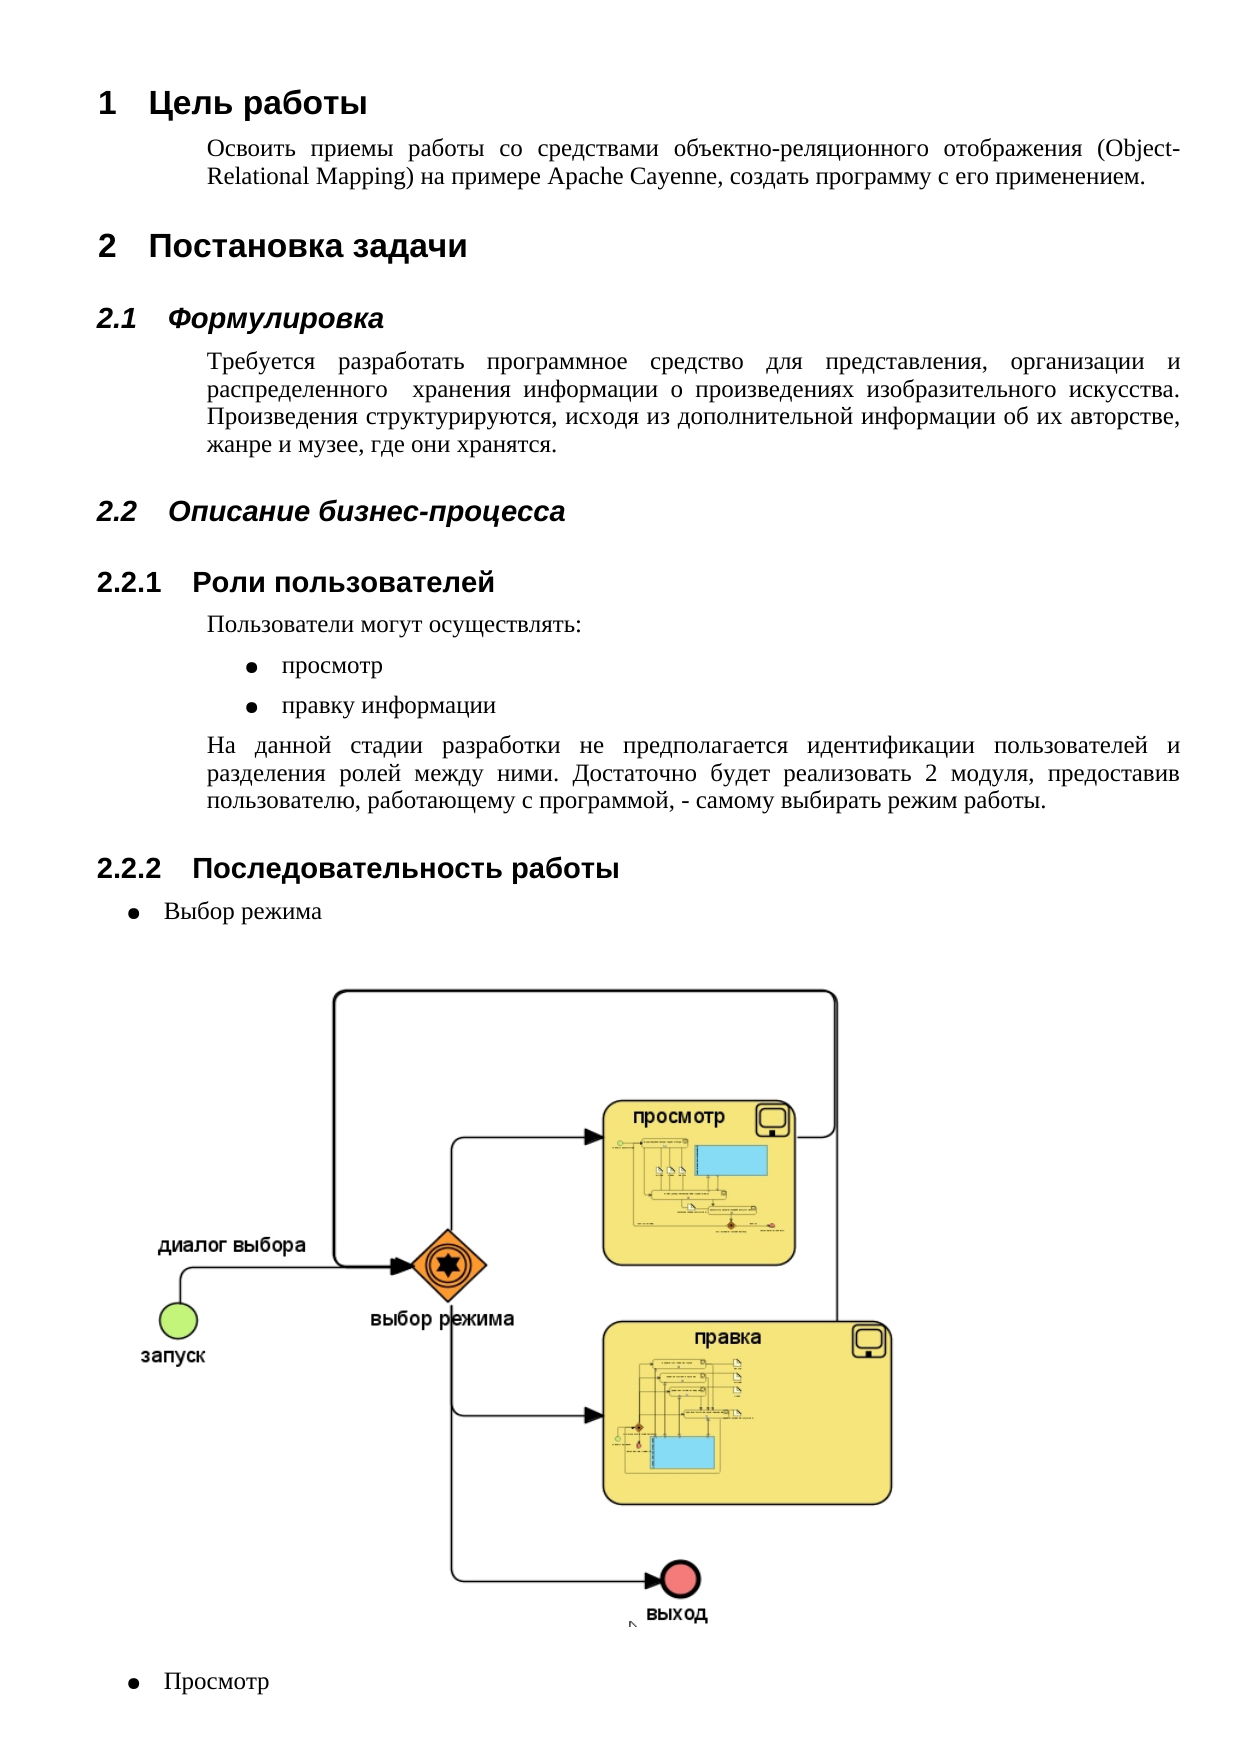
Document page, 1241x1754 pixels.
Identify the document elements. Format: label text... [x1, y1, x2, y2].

subtitle Постановка задачи [88, 227, 1181, 264]
text Требуется разработать программное средство для представления, организации и распределенного хранения информации о произведениях изобразительного искусства. Произведения структурируются, исходя из дополнительной информации об их авторстве, жанре и музее, где они хранятся. [207, 347, 1181, 458]
text Освоить приемы работы со средствами объектно-реляционного отображения (Object-Relational Mapping) на примере Apache Cayenne, создать программу с его применением. [207, 134, 1181, 189]
list Просмотр [126, 1667, 1181, 1695]
text На данной стадии разработки не предполагается идентификации пользователей и разделения ролей между ними. Достаточно будет реализовать 2 модуля, предоставив пользователю, работающему с программой, - самому выбирать режим работы. [207, 731, 1181, 814]
picture [128, 954, 915, 1627]
subtitle Формулировка [88, 302, 1181, 334]
subtitle Последовательность работы [88, 852, 1181, 884]
list Выбор режима [126, 897, 1181, 925]
subtitle Цель работы [88, 84, 1181, 122]
subtitle Описание бизнес-процесса [88, 495, 1181, 528]
list правку информации [244, 691, 1181, 719]
text Пользователи могут осуществлять: [207, 611, 1181, 638]
list просмотр [244, 651, 1181, 678]
subtitle Роли пользователей [88, 566, 1181, 598]
